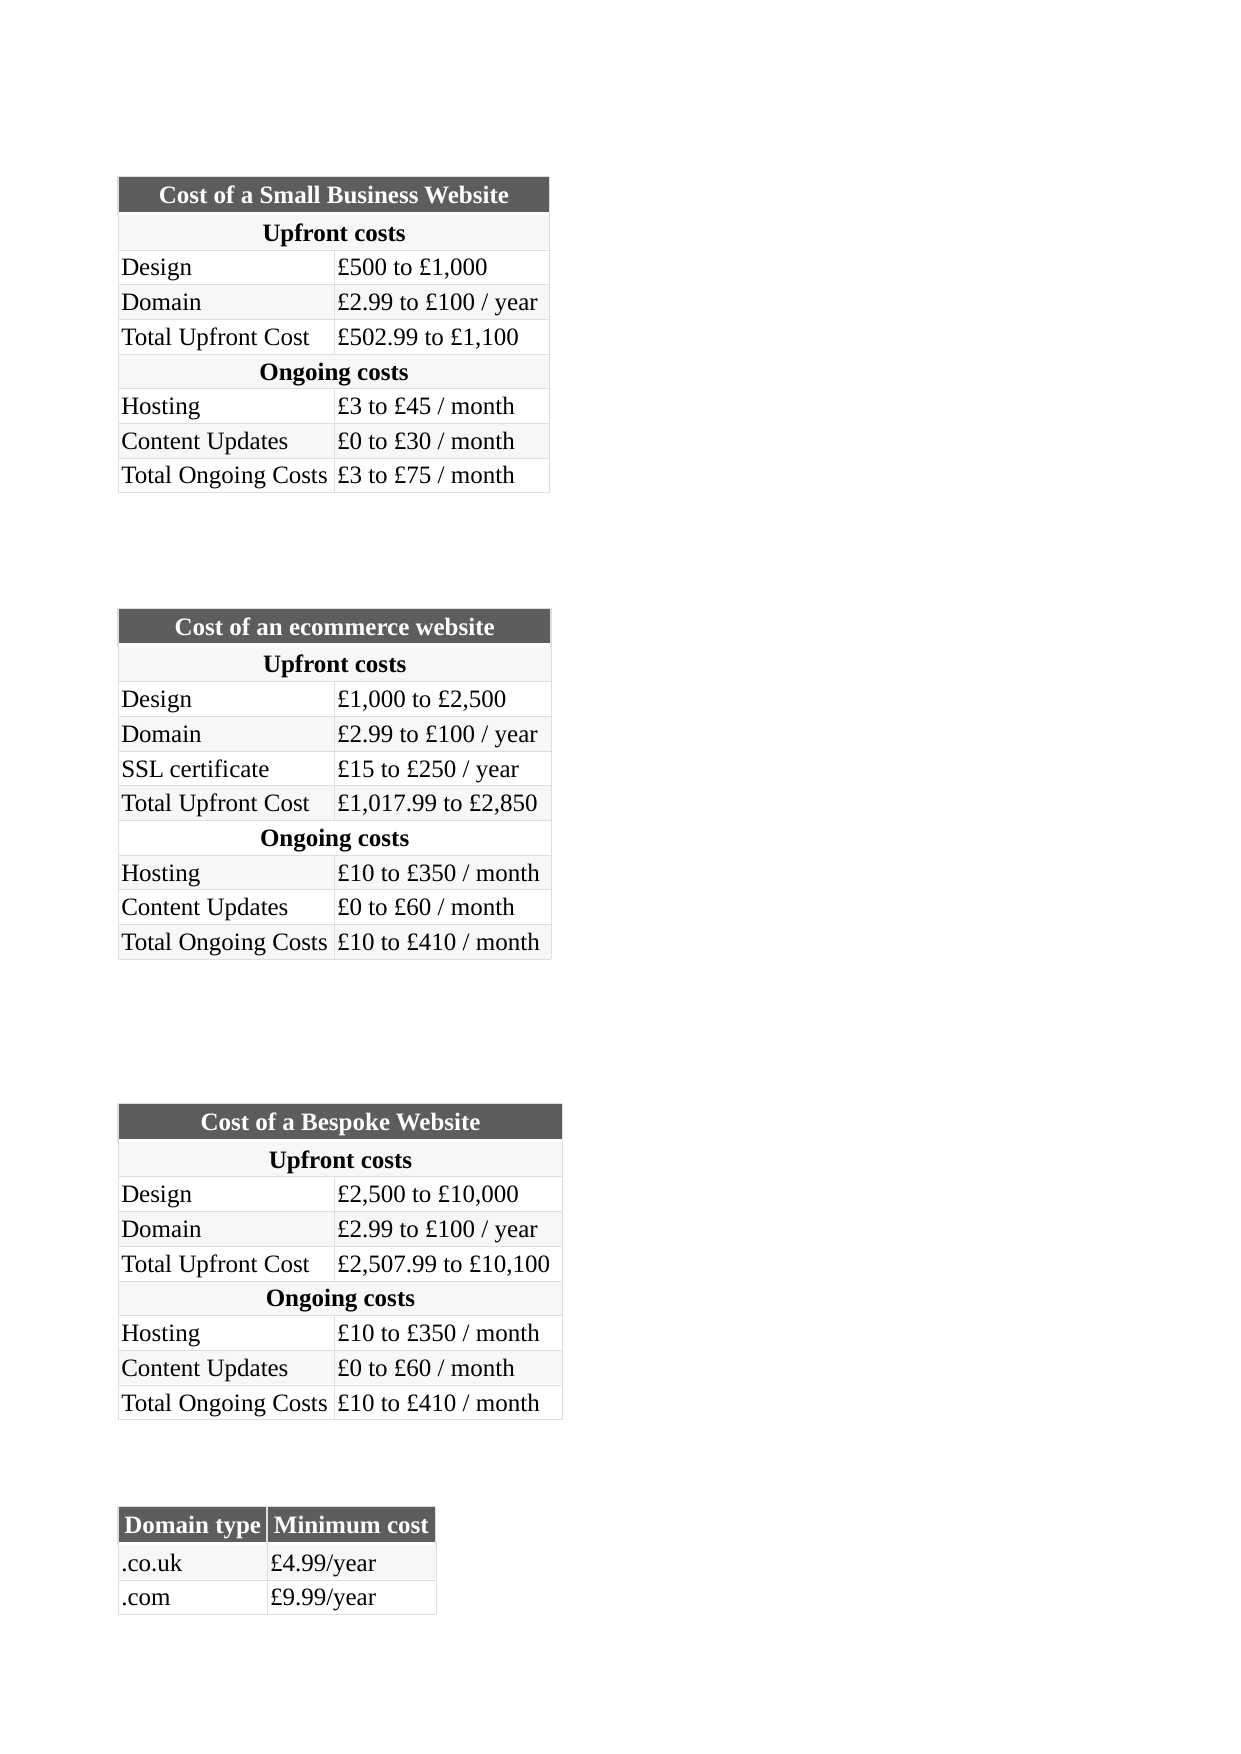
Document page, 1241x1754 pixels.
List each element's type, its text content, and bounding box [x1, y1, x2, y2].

table_cell £1,000 to £2,500 [335, 682, 551, 716]
table_cell £2.99 to £100 / year [335, 285, 549, 319]
table_cell Domain [119, 285, 334, 319]
table_cell Total Upfront Cost [119, 320, 334, 353]
table_cell £3 to £45 / month [335, 389, 549, 423]
table_cell Total Ongoing Costs [119, 1386, 334, 1419]
table_cell Hosting [119, 1316, 334, 1350]
table_cell £15 to £250 / year [335, 752, 551, 785]
table_cell £0 to £60 / month [335, 1351, 562, 1384]
table_cell £3 to £75 / month [335, 459, 549, 492]
table_header Minimum cost [268, 1507, 435, 1542]
table_cell Content Updates [119, 890, 334, 924]
table_header Cost of a Small Business Website [119, 177, 549, 212]
table_cell £10 to £350 / month [335, 856, 551, 889]
table_cell Upfront costs [119, 1142, 562, 1176]
table_cell Design [119, 251, 334, 284]
table_cell Ongoing costs [119, 355, 549, 388]
table_cell Design [119, 1177, 334, 1211]
table_cell £2,507.99 to £10,100 [335, 1247, 562, 1281]
table_cell Hosting [119, 856, 334, 889]
table_cell Total Upfront Cost [119, 786, 334, 820]
table_cell £9.99/year [268, 1581, 436, 1614]
table_cell Upfront costs [119, 215, 549, 249]
table_cell £10 to £410 / month [335, 925, 551, 959]
table_cell £1,017.99 to £2,850 [335, 786, 551, 820]
table_cell Total Upfront Cost [119, 1247, 334, 1281]
table_cell £0 to £60 / month [335, 890, 551, 924]
table_cell £2.99 to £100 / year [335, 717, 551, 751]
table_cell £0 to £30 / month [335, 424, 549, 458]
table_cell Content Updates [119, 424, 334, 458]
table_cell Total Ongoing Costs [119, 925, 334, 959]
table_cell Domain [119, 1212, 334, 1246]
table_header Cost of an ecommerce website [119, 609, 550, 643]
table_cell Hosting [119, 389, 334, 423]
table_cell Domain [119, 717, 334, 751]
table_cell Total Ongoing Costs [119, 459, 334, 492]
table_cell £4.99/year [268, 1545, 436, 1579]
table_cell .com [119, 1581, 267, 1614]
table_cell Ongoing costs [119, 1282, 562, 1315]
table_cell Content Updates [119, 1351, 334, 1384]
table_cell SSL certificate [119, 752, 334, 785]
table_cell Design [119, 682, 334, 716]
table_cell £2.99 to £100 / year [335, 1212, 562, 1246]
table_cell £502.99 to £1,100 [335, 320, 549, 353]
table_cell £2,500 to £10,000 [335, 1177, 562, 1211]
table_header Domain type [119, 1507, 266, 1542]
table_cell Upfront costs [119, 647, 551, 681]
table_cell £500 to £1,000 [335, 251, 549, 284]
table_cell £10 to £410 / month [335, 1386, 562, 1419]
table_cell Ongoing costs [119, 821, 551, 855]
table_cell .co.uk [119, 1545, 267, 1579]
table_header Cost of a Bespoke Website [119, 1104, 562, 1139]
table_cell £10 to £350 / month [335, 1316, 562, 1350]
